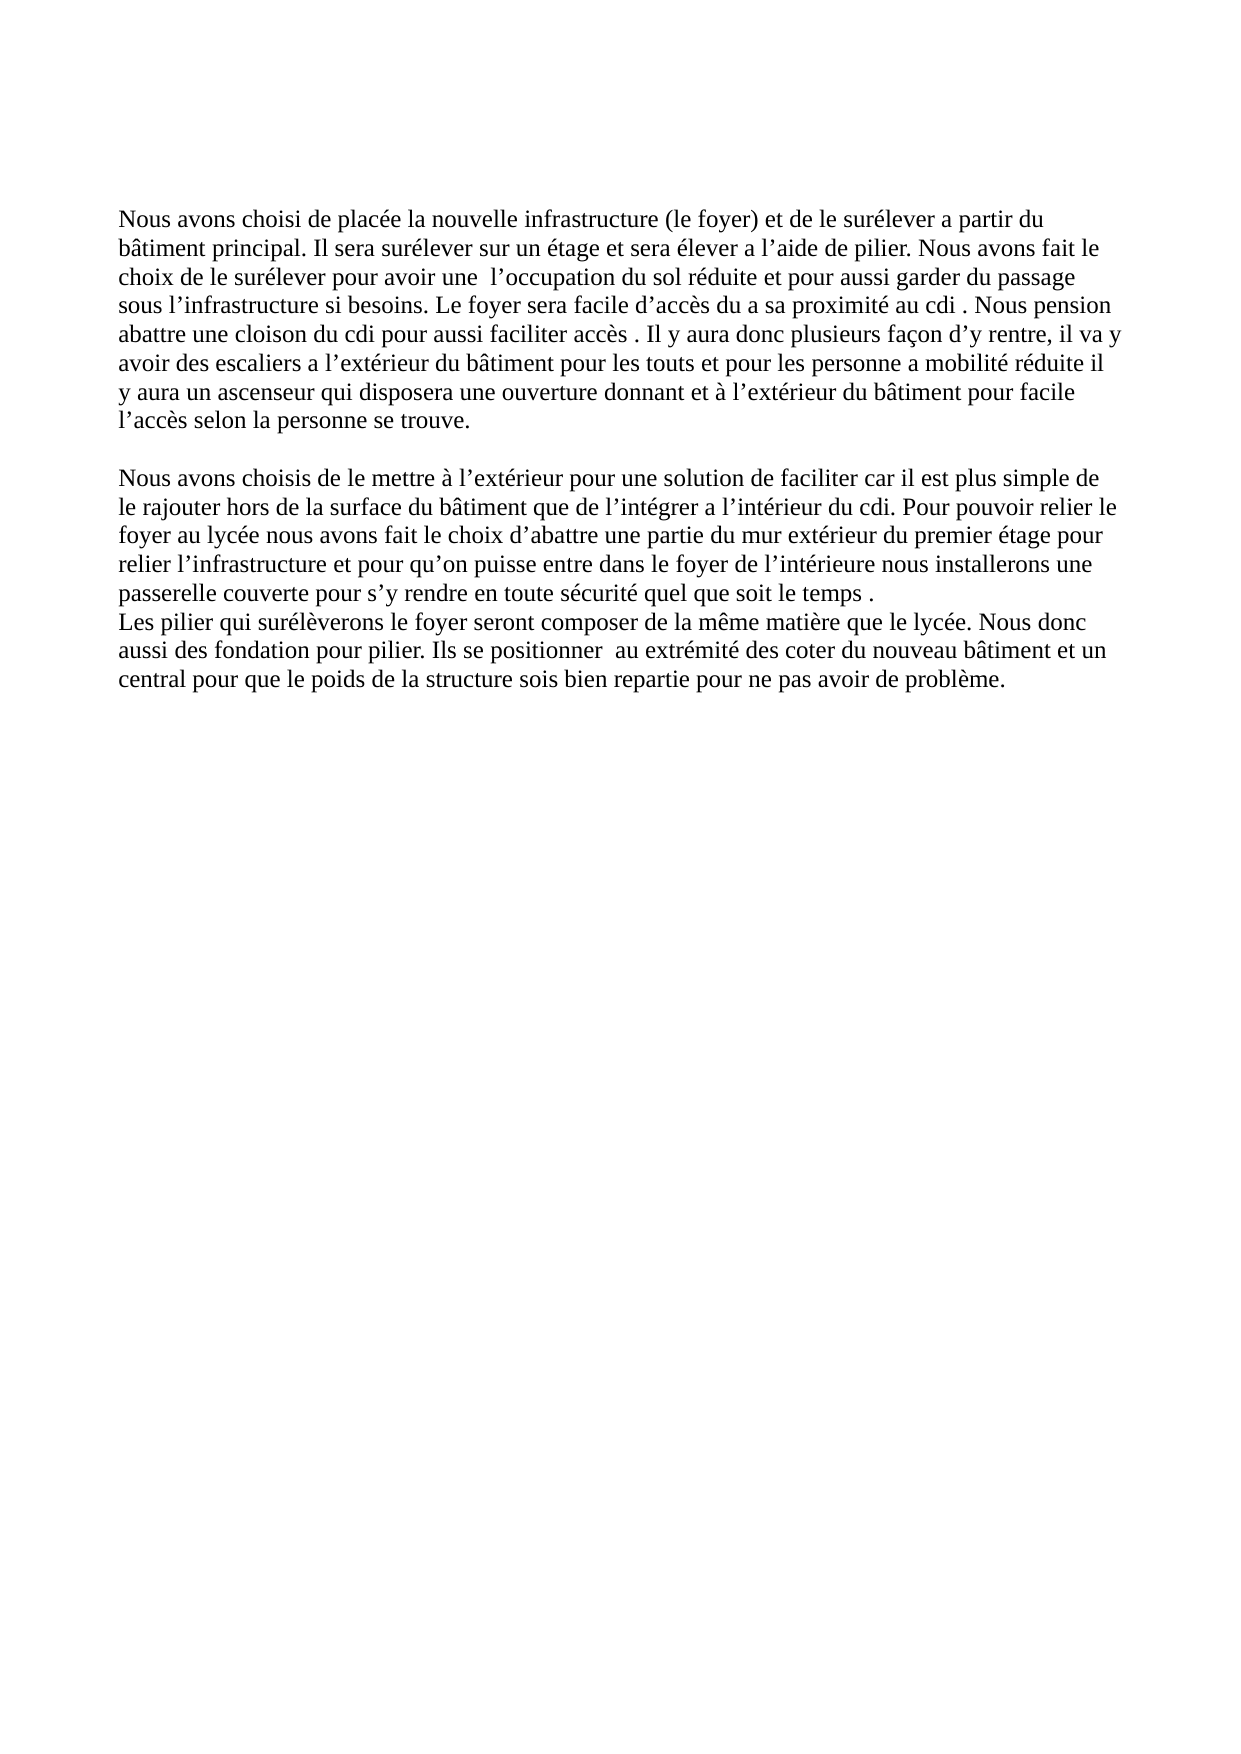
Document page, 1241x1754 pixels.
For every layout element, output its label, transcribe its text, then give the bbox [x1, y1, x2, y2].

text Nous avons choisi de placée la nouvelle infrastructure (le foyer) et de le surélever a partir du bâtiment principal. Il sera surélever sur un étage et sera élever a l’aide de pilier. Nous avons fait le choix de le surélever pour avoir une l’occupation du sol réduite et pour aussi garder du passage sous l’infrastructure si besoins. Le foyer sera facile d’accès du a sa proximité au cdi . Nous pension abattre une cloison du cdi pour aussi faciliter accès . Il y aura donc plusieurs façon d’y rentre, il va y avoir des escaliers a l’extérieur du bâtiment pour les touts et pour les personne a mobilité réduite il y aura un ascenseur qui disposera une ouverture donnant et à l’extérieur du bâtiment pour facile l’accès selon la personne se trouve. [118, 204, 1122, 434]
text Nous avons choisis de le mettre à l’extérieur pour une solution de faciliter car il est plus simple de le rajouter hors de la surface du bâtiment que de l’intégrer a l’intérieur du cdi. Pour pouvoir relier le foyer au lycée nous avons fait le choix d’abattre une partie du mur extérieur du premier étage pour relier l’infrastructure et pour qu’on puisse entre dans le foyer de l’intérieure nous installerons une passerelle couverte pour s’y rendre en toute sécurité quel que soit le temps . [118, 463, 1122, 607]
text Les pilier qui surélèverons le foyer seront composer de la même matière que le lycée. Nous donc aussi des fondation pour pilier. Ils se positionner au extrémité des coter du nouveau bâtiment et un central pour que le poids de la structure sois bien repartie pour ne pas avoir de problème. [118, 607, 1122, 693]
